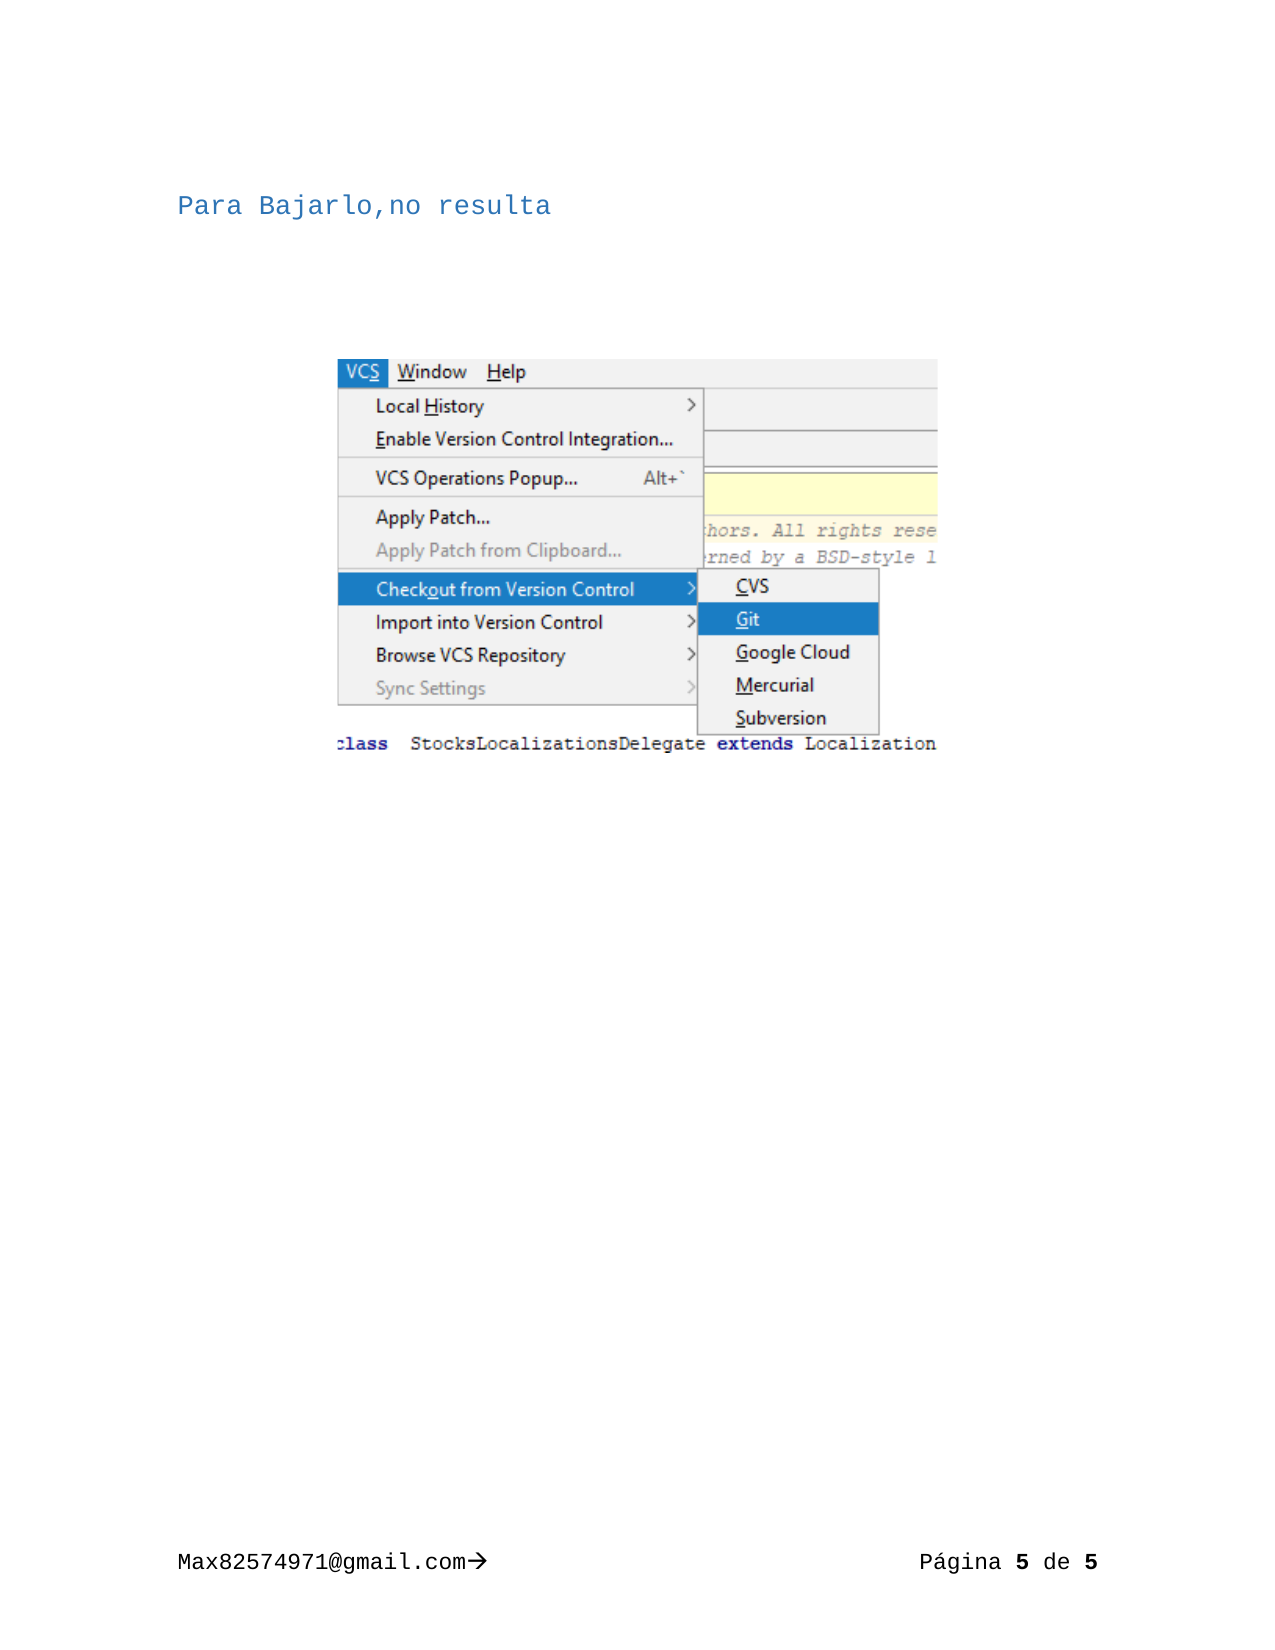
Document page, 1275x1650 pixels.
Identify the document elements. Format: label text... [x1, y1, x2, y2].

picture [337, 359, 938, 753]
subtitle Para Bajarlo,no resulta [177, 192, 1098, 223]
